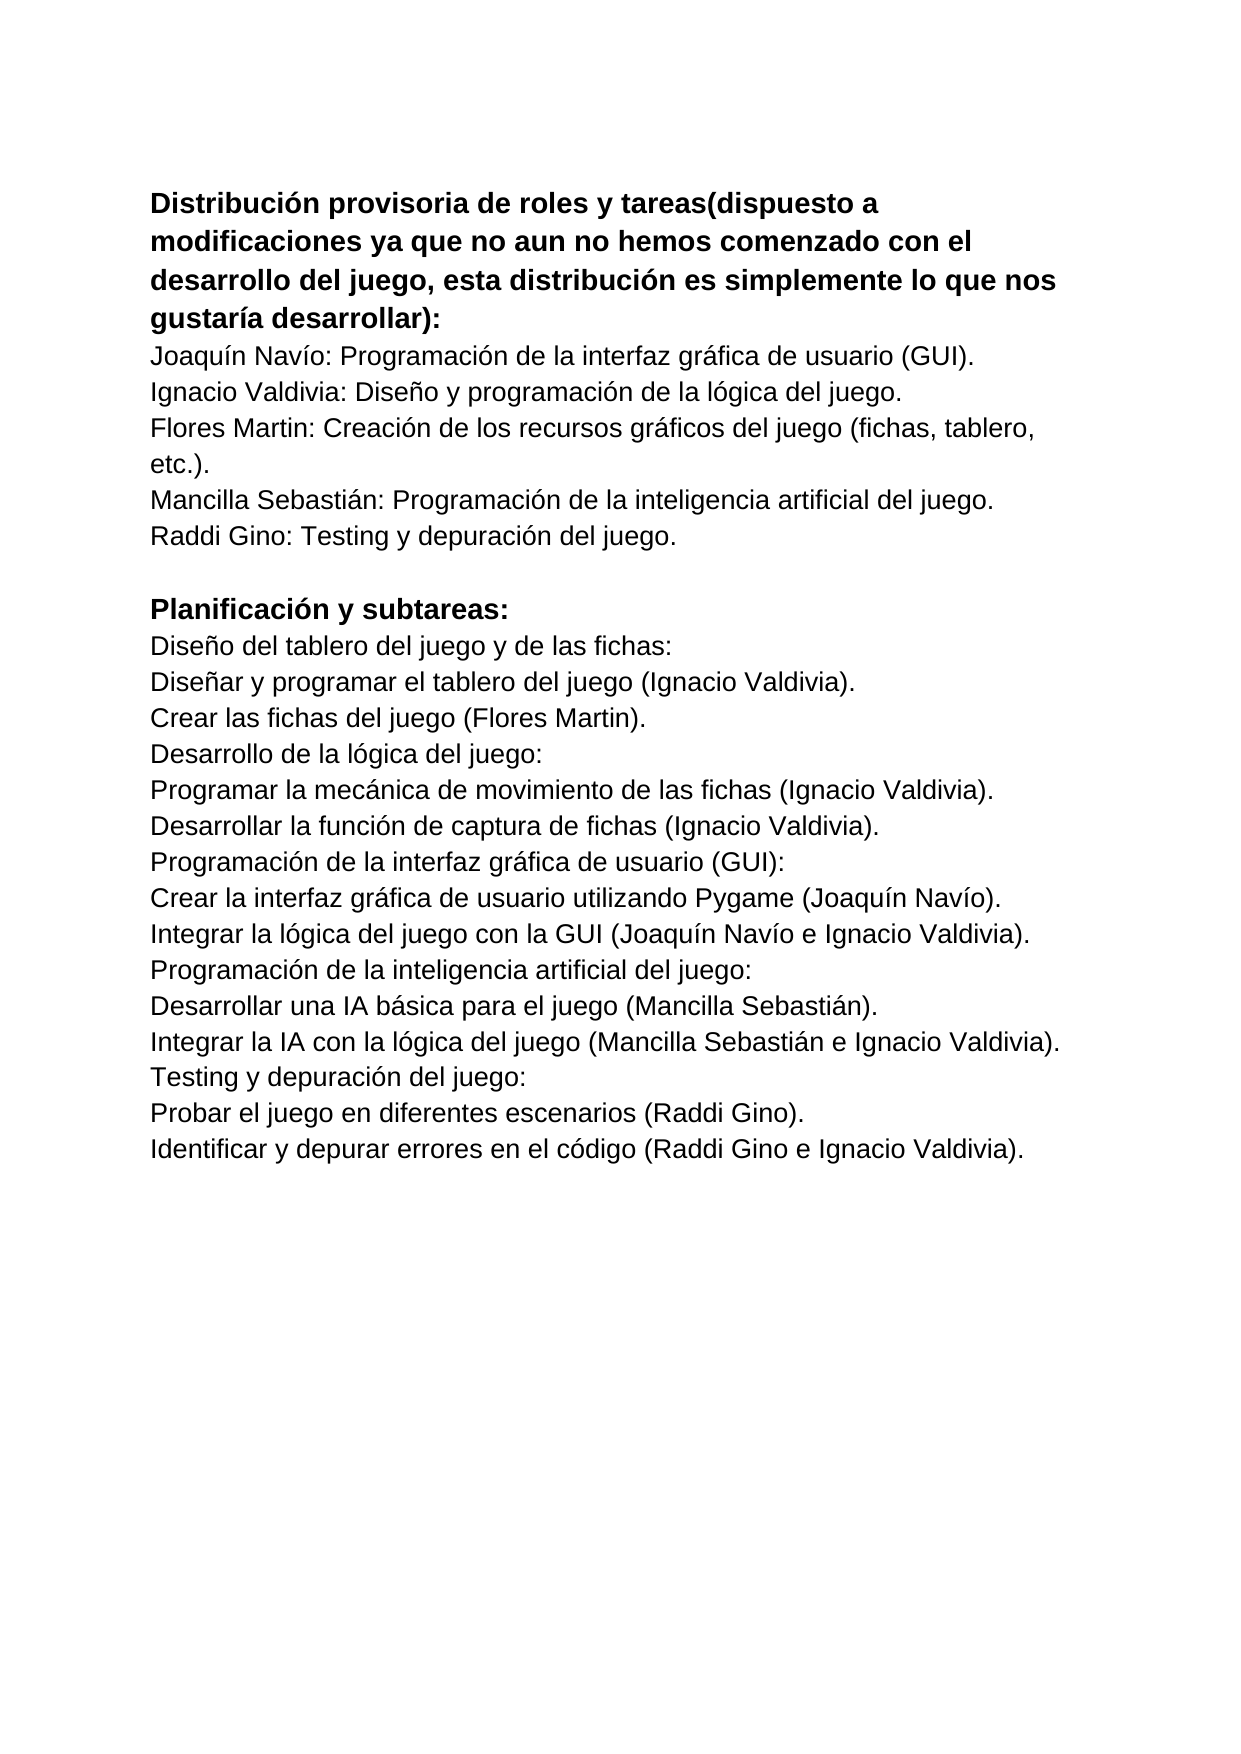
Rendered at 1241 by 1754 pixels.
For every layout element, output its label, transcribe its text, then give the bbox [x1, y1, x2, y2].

text Mancilla Sebastián: Programación de la inteligencia artificial del juego. [150, 484, 1090, 515]
text Probar el juego en diferentes escenarios (Raddi Gino). [150, 1097, 1090, 1129]
text Distribución provisoria de roles y tareas(dispuesto a modificaciones ya que no aun no hemos comenzado con el desarrollo del juego, esta distribución es simplemente lo que nos gustaría desarrollar): [150, 186, 1090, 335]
text Joaquín Navío: Programación de la interfaz gráfica de usuario (GUI). [150, 340, 1090, 371]
text Programación de la inteligencia artificial del juego: [150, 954, 1090, 985]
text Flores Martin: Creación de los recursos gráficos del juego (fichas, tablero, etc.). [150, 412, 1090, 479]
text Programar la mecánica de movimiento de las fichas (Ignacio Valdivia). [150, 774, 1090, 805]
text Planificación y subtareas: [150, 592, 1090, 625]
text Testing y depuración del juego: [150, 1061, 1090, 1093]
text Integrar la IA con la lógica del juego (Mancilla Sebastián e Ignacio Valdivia). [150, 1026, 1090, 1057]
text Diseñar y programar el tablero del juego (Ignacio Valdivia). [150, 666, 1090, 697]
text Desarrollar la función de captura de fichas (Ignacio Valdivia). [150, 810, 1090, 841]
text Raddi Gino: Testing y depuración del juego. [150, 520, 1090, 551]
text Diseño del tablero del juego y de las fichas: [150, 630, 1090, 661]
text Programación de la interfaz gráfica de usuario (GUI): [150, 846, 1090, 877]
text Identificar y depurar errores en el código (Raddi Gino e Ignacio Valdivia). [150, 1133, 1090, 1164]
text Integrar la lógica del juego con la GUI (Joaquín Navío e Ignacio Valdivia). [150, 918, 1090, 949]
text Desarrollo de la lógica del juego: [150, 738, 1090, 769]
text Desarrollar una IA básica para el juego (Mancilla Sebastián). [150, 989, 1090, 1021]
text Crear las fichas del juego (Flores Martin). [150, 702, 1090, 733]
text Crear la interfaz gráfica de usuario utilizando Pygame (Joaquín Navío). [150, 882, 1090, 913]
text Ignacio Valdivia: Diseño y programación de la lógica del juego. [150, 376, 1090, 407]
